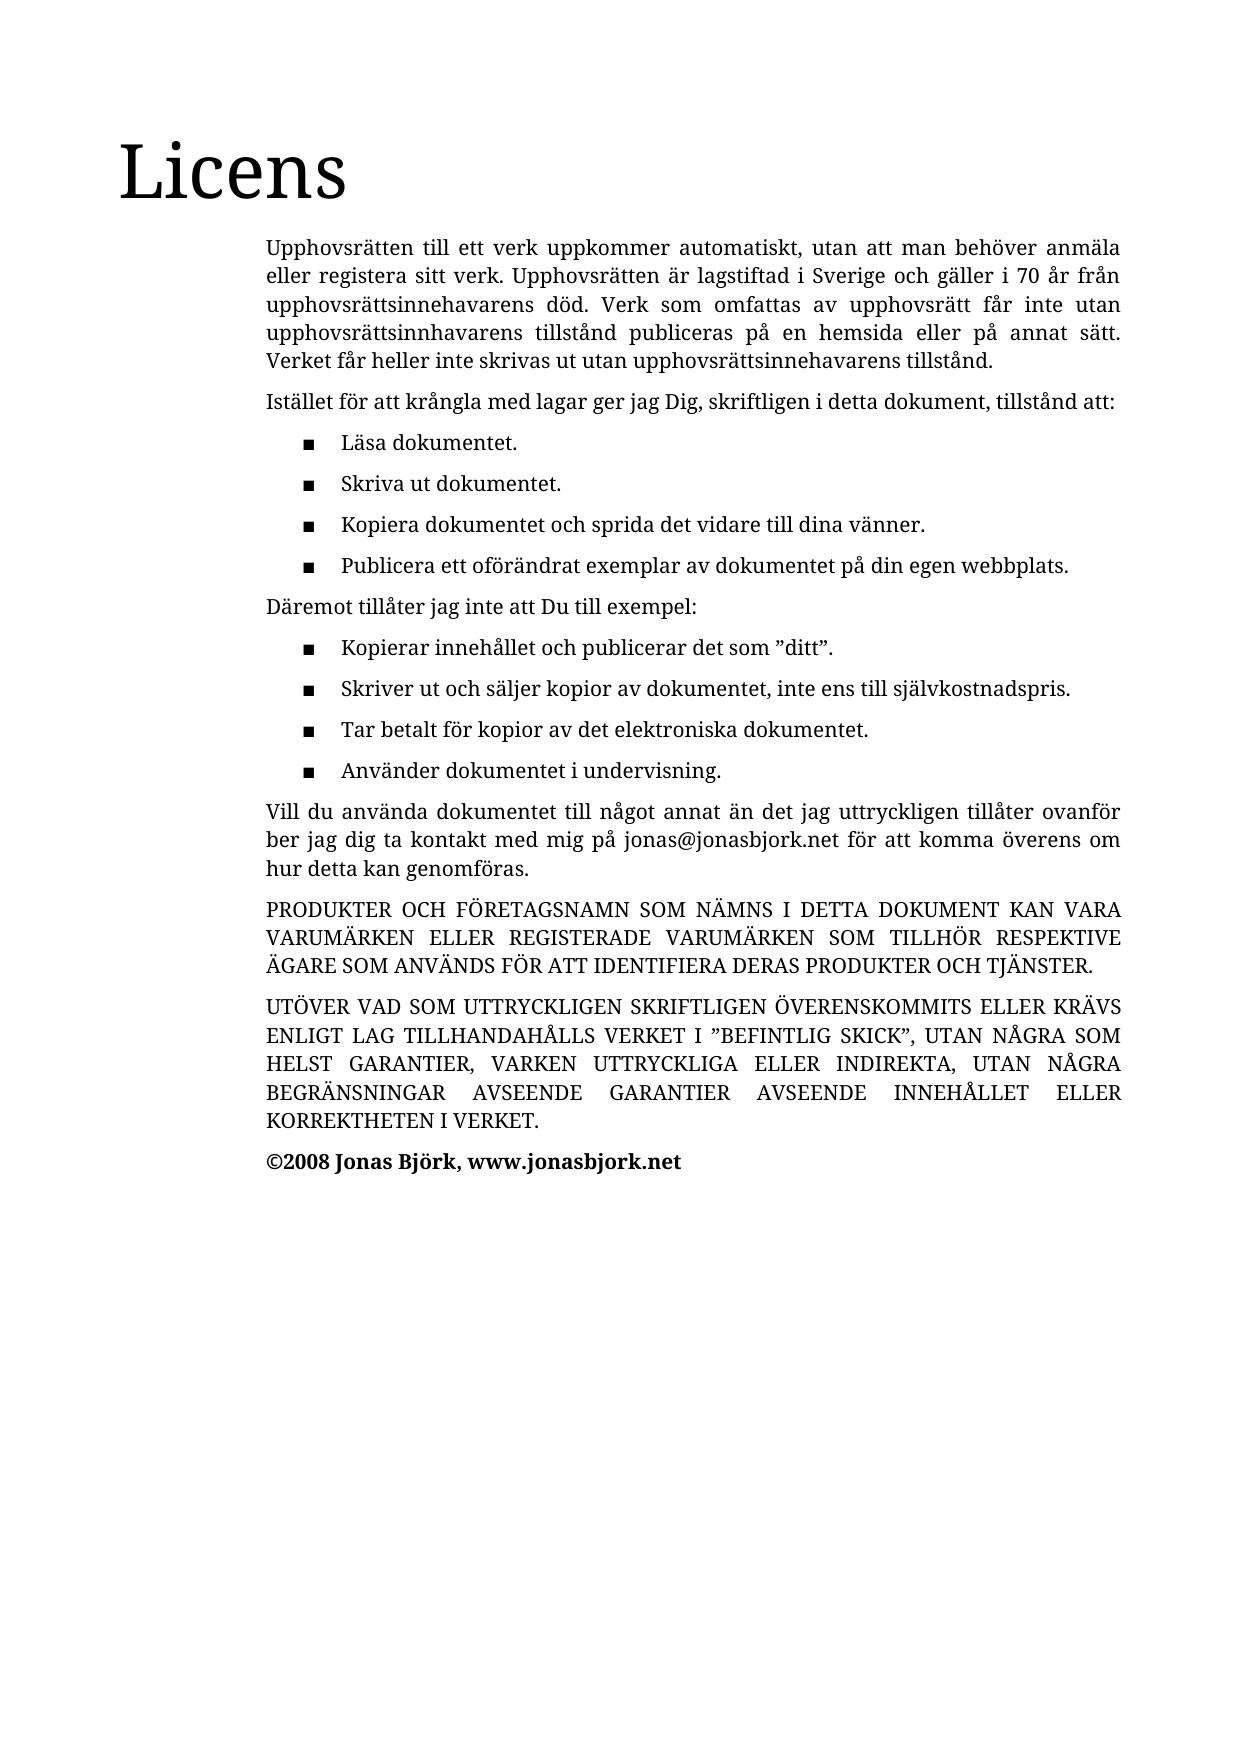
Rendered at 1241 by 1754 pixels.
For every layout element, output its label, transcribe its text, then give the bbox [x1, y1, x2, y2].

text UTÖVER VAD SOM UTTRYCKLIGEN SKRIFTLIGEN ÖVERENSKOMMITS ELLER KRÄVS ENLIGT LAG TILLHANDAHÅLLS VERKET I ”BEFINTLIG SKICK”, UTAN NÅGRA SOM HELST GARANTIER, VARKEN UTTRYCKLIGA ELLER INDIREKTA, UTAN NÅGRA BEGRÄNSNINGAR AVSEENDE GARANTIER AVSEENDE INNEHÅLLET ELLER KORREKTHETEN I VERKET. [266, 992, 1122, 1135]
text Licens [118, 118, 1122, 220]
text ©2008 Jonas Björk, www.jonasbjork.net [266, 1147, 1122, 1176]
list Kopiera dokumentet och sprida det vidare till dina vänner. [303, 510, 1122, 539]
list Skriver ut och säljer kopior av dokumentet, inte ens till självkostnadspris. [303, 674, 1122, 702]
list Läsa dokumentet. [303, 428, 1122, 457]
list Använder dokumentet i undervisning. [303, 756, 1122, 784]
text Upphovsrätten till ett verk uppkommer automatiskt, utan att man behöver anmäla eller registera sitt verk. Upphovsrätten är lagstiftad i Sverige och gäller i 70 år från upphovsrättsinnehavarens död. Verk som omfattas av upphovsrätt får inte utan upphovsrättsinnhavarens tillstånd publiceras på en hemsida eller på annat sätt. Verket får heller inte skrivas ut utan upphovsrättsinnehavarens tillstånd. [266, 233, 1122, 375]
text Vill du använda dokumentet till något annat än det jag uttryckligen tillåter ovanför ber jag dig ta kontakt med mig på jonas@jonasbjork.net för att komma överens om hur detta kan genomföras. [266, 797, 1122, 882]
text Däremot tillåter jag inte att Du till exempel: [266, 592, 1122, 621]
text Istället för att krångla med lagar ger jag Dig, skriftligen i detta dokument, tillstånd att: [266, 387, 1122, 416]
text PRODUKTER OCH FÖRETAGSNAMN SOM NÄMNS I DETTA DOKUMENT KAN VARA VARUMÄRKEN ELLER REGISTERADE VARUMÄRKEN SOM TILLHÖR RESPEKTIVE ÄGARE SOM ANVÄNDS FÖR ATT IDENTIFIERA DERAS PRODUKTER OCH TJÄNSTER. [266, 895, 1122, 980]
list Tar betalt för kopior av det elektroniska dokumentet. [303, 715, 1122, 743]
list Kopierar innehållet och publicerar det som ”ditt”. [303, 633, 1122, 662]
list Skriva ut dokumentet. [303, 469, 1122, 498]
list Publicera ett oförändrat exemplar av dokumentet på din egen webbplats. [303, 551, 1122, 580]
